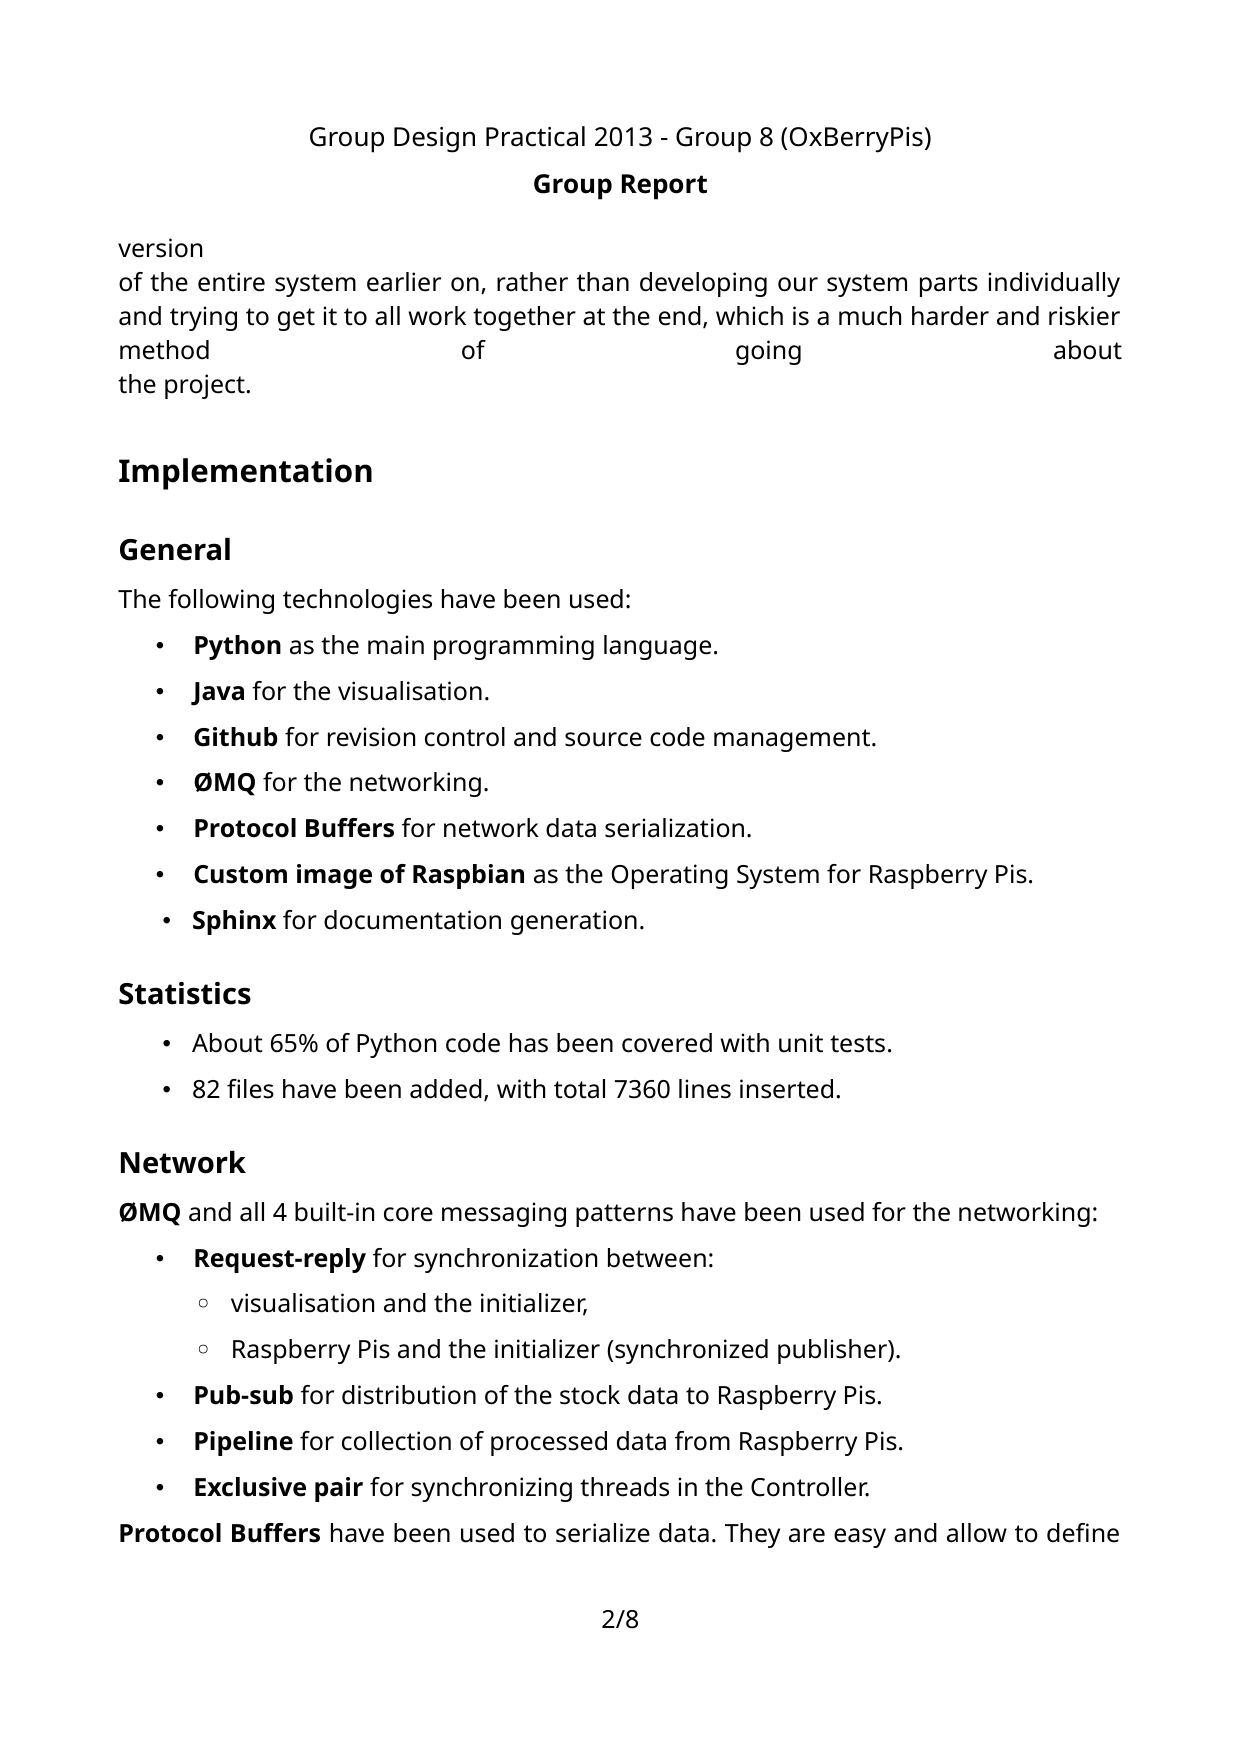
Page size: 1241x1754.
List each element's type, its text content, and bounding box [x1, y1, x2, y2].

text ØMQ and all 4 built-in core messaging patterns have been used for the networking: [118, 1194, 1122, 1228]
text The following technologies have been used: [118, 582, 1122, 616]
list Github for revision control and source code management. [156, 719, 1122, 753]
list Custom image of Raspbian as the Operating System for Raspberry Pis. [156, 857, 1122, 891]
list ØMQ for the networking. [156, 765, 1122, 799]
list Java for the visualisation. [156, 673, 1122, 707]
subtitle Implementation [118, 449, 1122, 492]
list Sphinx for documentation generation. [162, 902, 1122, 937]
list Protocol Buffers for network data serialization. [156, 811, 1122, 845]
subtitle General [118, 529, 1122, 569]
subtitle Statistics [118, 973, 1122, 1013]
text version of the entire system earlier on, rather than developing our system parts individually and trying to get it to all work together at the end, which is a much harder and riskier method of going about the project. [118, 230, 1122, 401]
list Python as the main programming language. [156, 627, 1122, 662]
list Request-reply for synchronization between: [156, 1240, 1122, 1274]
list Pub-sub for distribution of the stock data to Raspberry Pis. [156, 1378, 1122, 1412]
list Pipeline for collection of processed data from Raspberry Pis. [156, 1423, 1122, 1458]
list 82 files have been added, with total 7360 lines inserted. [162, 1071, 1122, 1105]
text Protocol Buffers have been used to serialize data. They are easy and allow to define [118, 1515, 1122, 1549]
list Raspberry Pis and the initializer (synchronized publisher). [193, 1332, 1122, 1366]
list About 65% of Python code has been covered with unit tests. [162, 1026, 1122, 1059]
list visualisation and the initializer, [193, 1286, 1122, 1320]
subtitle Network [118, 1142, 1122, 1182]
list Exclusive pair for synchronizing threads in the Controller. [156, 1469, 1122, 1503]
